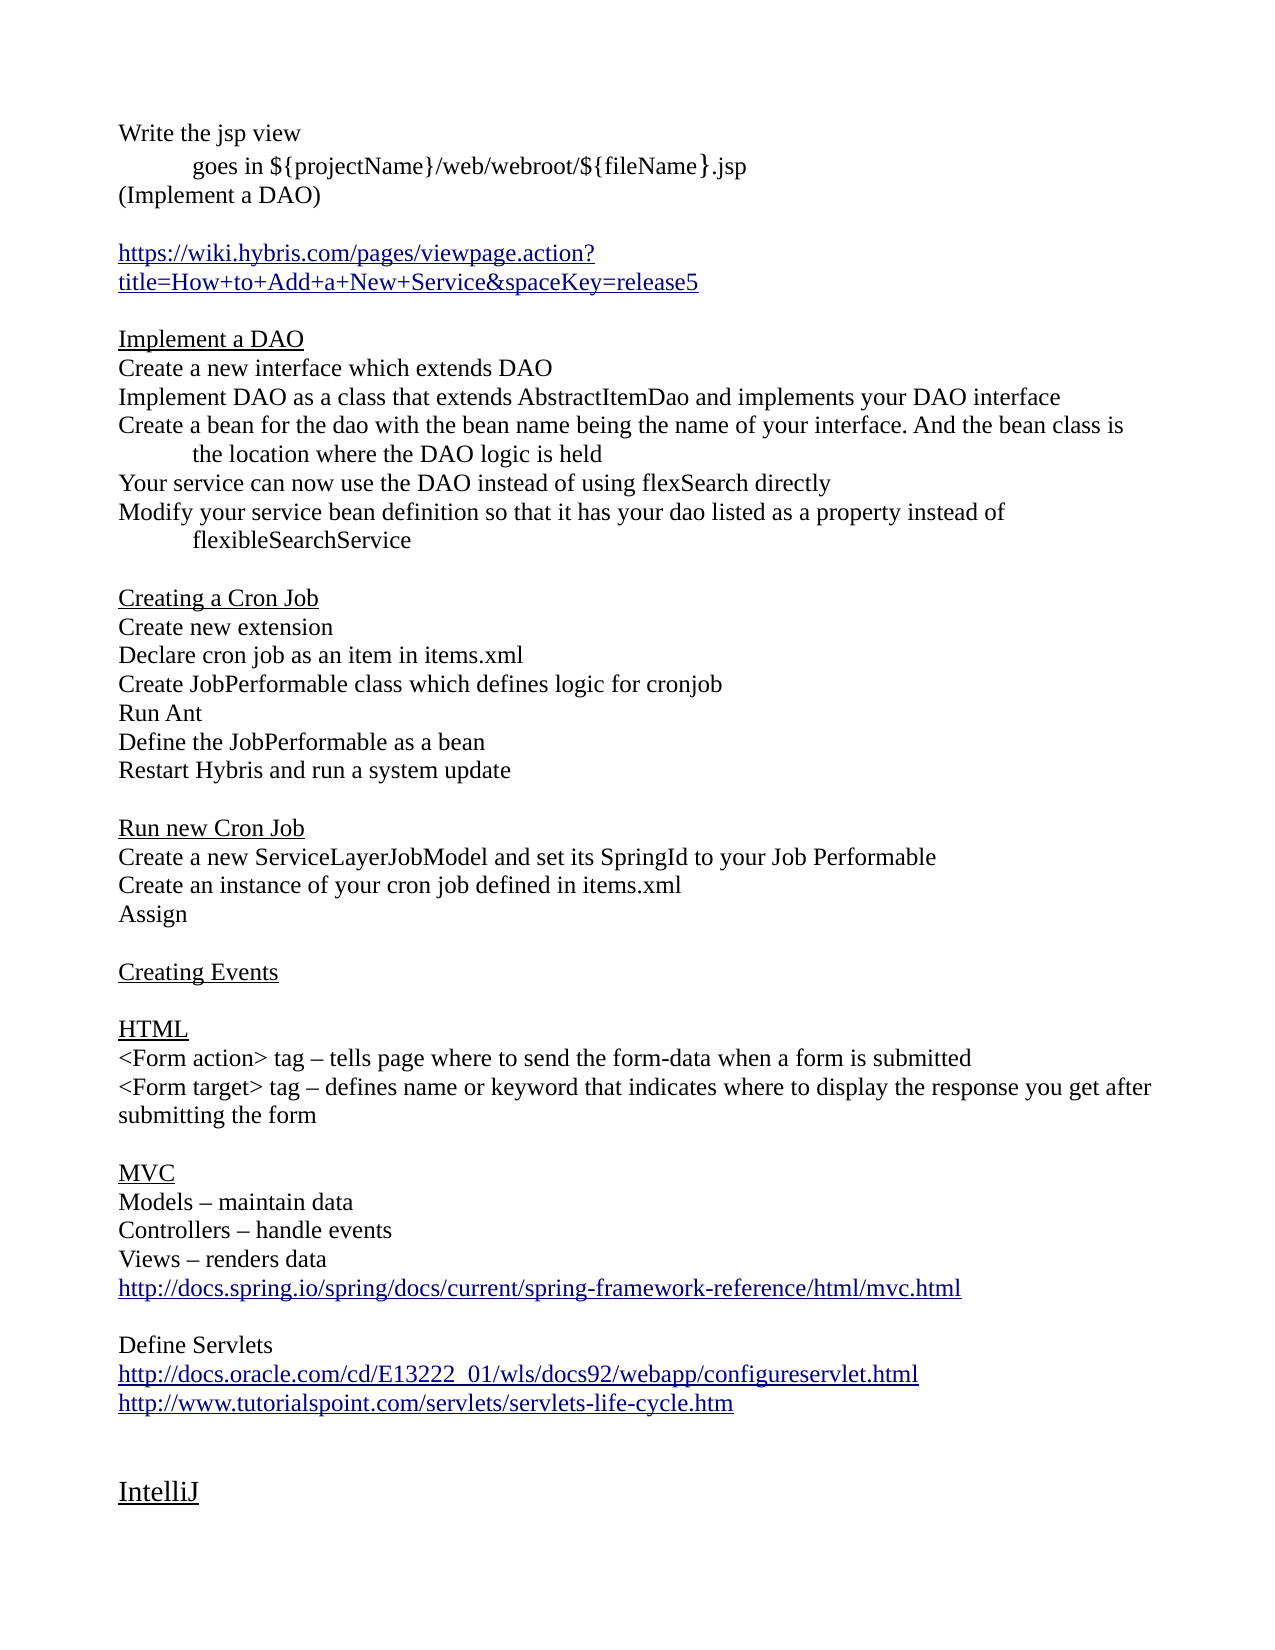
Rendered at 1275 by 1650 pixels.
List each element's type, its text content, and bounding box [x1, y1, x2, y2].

text Define Servlets [118, 1330, 1157, 1359]
text Create a bean for the dao with the bean name being the name of your interface. And the bean class is the location where the DAO logic is held [118, 410, 1157, 468]
text Your service can now use the DAO instead of using flexSearch directly [118, 468, 1157, 497]
text MVC [118, 1158, 1157, 1187]
text https://wiki.hybris.com/pages/viewpage.action?title=How+to+Add+a+New+Service&spaceKey=release5 [118, 238, 1157, 295]
text IntelliJ [118, 1474, 1157, 1508]
text http://www.tutorialspoint.com/servlets/servlets-life-cycle.htm [118, 1388, 1157, 1417]
text Restart Hybris and run a system update [118, 755, 1157, 784]
text goes in ${projectName}/web/webroot/${fileName}.jsp [118, 147, 1157, 180]
text (Implement a DAO) [118, 180, 1157, 209]
text Create new extension [118, 612, 1157, 640]
text Run new Cron Job [118, 813, 1157, 842]
text Implement a DAO [118, 324, 1157, 353]
text Declare cron job as an item in items.xml [118, 640, 1157, 669]
text Creating Events [118, 957, 1157, 985]
text Create a new interface which extends DAO [118, 353, 1157, 382]
text http://docs.oracle.com/cd/E13222_01/wls/docs92/webapp/configureservlet.html [118, 1359, 1157, 1388]
text http://docs.spring.io/spring/docs/current/spring-framework-reference/html/mvc.html [118, 1273, 1157, 1302]
text Assign [118, 899, 1157, 928]
text Models – maintain data [118, 1187, 1157, 1215]
text Creating a Cron Job [118, 583, 1157, 612]
text Write the jsp view [118, 118, 1157, 147]
text Implement DAO as a class that extends AbstractItemDao and implements your DAO interface [118, 382, 1157, 410]
text Create an instance of your cron job defined in items.xml [118, 870, 1157, 899]
text Create a new ServiceLayerJobModel and set its SpringId to your Job Performable [118, 842, 1157, 870]
text Run Ant [118, 698, 1157, 727]
text HTML [118, 1014, 1157, 1043]
text Define the JobPerformable as a bean [118, 727, 1157, 755]
text Modify your service bean definition so that it has your dao listed as a property instead of flexibleSearchService [118, 497, 1157, 554]
text <Form target> tag – defines name or keyword that indicates where to display the response you get after submitting the form [118, 1072, 1157, 1129]
text Create JobPerformable class which defines logic for cronjob [118, 669, 1157, 698]
text Controllers – handle events [118, 1215, 1157, 1244]
text <Form action> tag – tells page where to send the form-data when a form is submitted [118, 1043, 1157, 1072]
text Views – renders data [118, 1244, 1157, 1273]
